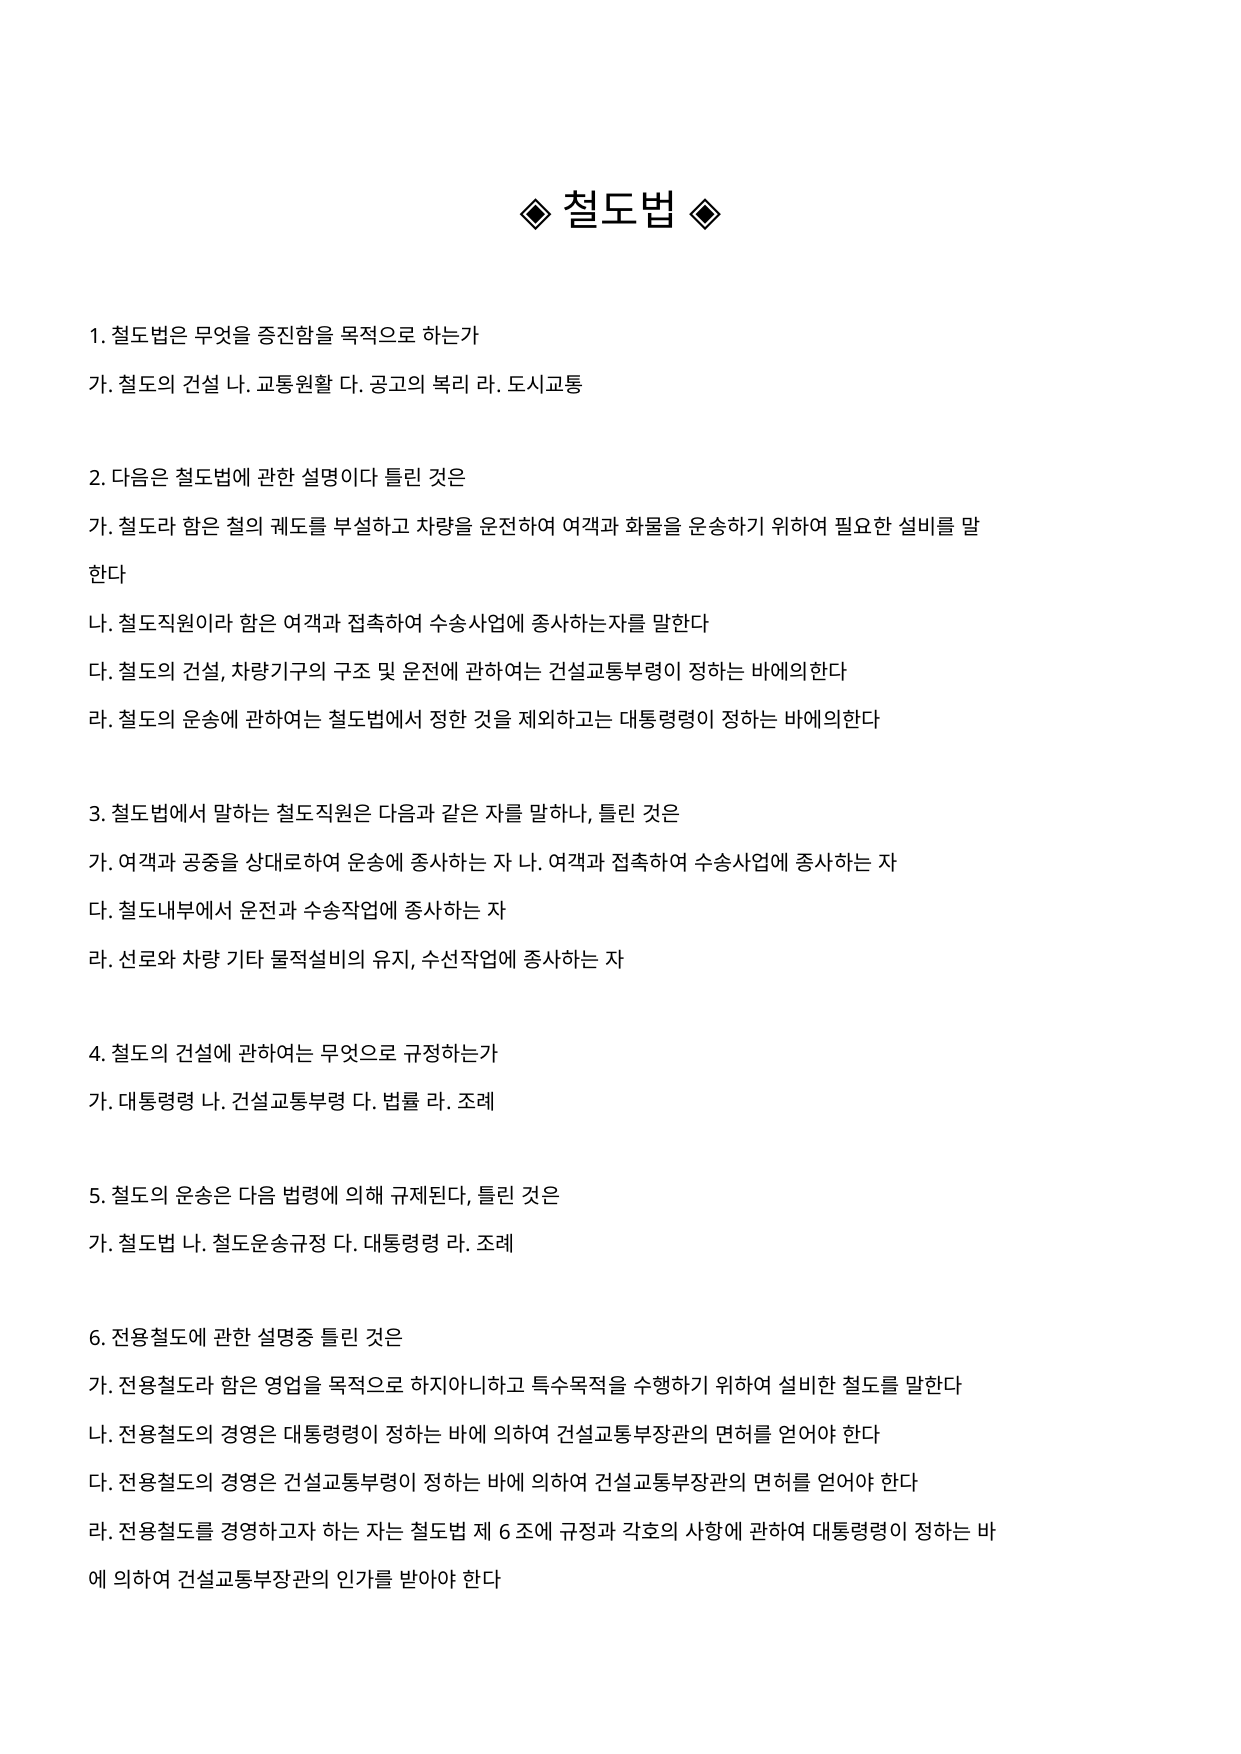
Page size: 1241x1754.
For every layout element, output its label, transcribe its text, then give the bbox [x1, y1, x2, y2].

text 라. 철도의 운송에 관하여는 철도법에서 정한 것을 제외하고는 대통령령이 정하는 바에의한다 [88, 704, 1152, 734]
text 다. 철도의 건설, 차량기구의 구조 및 운전에 관하여는 건설교통부령이 정하는 바에의한다 [88, 655, 1152, 686]
text 에 의하여 건설교통부장관의 인가를 받아야 한다 [88, 1563, 1152, 1594]
text 나. 전용철도의 경영은 대통령령이 정하는 바에 의하여 건설교통부장관의 면허를 얻어야 한다 [88, 1418, 1152, 1448]
text 라. 전용철도를 경영하고자 하는 자는 철도법 제 6조에 규정과 각호의 사항에 관하여 대통령령이 정하는 바 [88, 1515, 1152, 1545]
text 6. 전용철도에 관한 설명중 틀린 것은 [88, 1321, 1152, 1352]
text 가. 철도의 건설 나. 교통원활 다. 공고의 복리 라. 도시교통 [88, 368, 1152, 398]
text 나. 철도직원이라 함은 여객과 접촉하여 수송사업에 종사하는자를 말한다 [88, 607, 1152, 637]
text 가. 대통령령 나. 건설교통부령 다. 법률 라. 조례 [88, 1085, 1152, 1116]
text 3. 철도법에서 말하는 철도직원은 다음과 같은 자를 말하나, 틀린 것은 [88, 798, 1152, 828]
text 가. 전용철도라 함은 영업을 목적으로 하지아니하고 특수목적을 수행하기 위하여 설비한 철도를 말한다 [88, 1370, 1152, 1400]
text 한다 [88, 558, 1152, 589]
text 가. 철도라 함은 철의 궤도를 부설하고 차량을 운전하여 여객과 화물을 운송하기 위하여 필요한 설비를 말 [88, 510, 1152, 540]
text 1. 철도법은 무엇을 증진함을 목적으로 하는가 [88, 319, 1152, 350]
text 2. 다음은 철도법에 관한 설명이다 틀린 것은 [88, 462, 1152, 492]
text 4. 철도의 건설에 관하여는 무엇으로 규정하는가 [88, 1037, 1152, 1067]
text 다. 철도내부에서 운전과 수송작업에 종사하는 자 [88, 894, 1152, 925]
text 5. 철도의 운송은 다음 법령에 의해 규제된다, 틀린 것은 [88, 1179, 1152, 1209]
text 라. 선로와 차량 기타 물적설비의 유지, 수선작업에 종사하는 자 [88, 943, 1152, 973]
text 가. 철도법 나. 철도운송규정 다. 대통령령 라. 조례 [88, 1227, 1152, 1258]
text 다. 전용철도의 경영은 건설교통부령이 정하는 바에 의하여 건설교통부장관의 면허를 얻어야 한다 [88, 1467, 1152, 1497]
text ◈ 철도법 ◈ [88, 177, 1152, 238]
text 가. 여객과 공중을 상대로하여 운송에 종사하는 자 나. 여객과 접촉하여 수송사업에 종사하는 자 [88, 846, 1152, 876]
